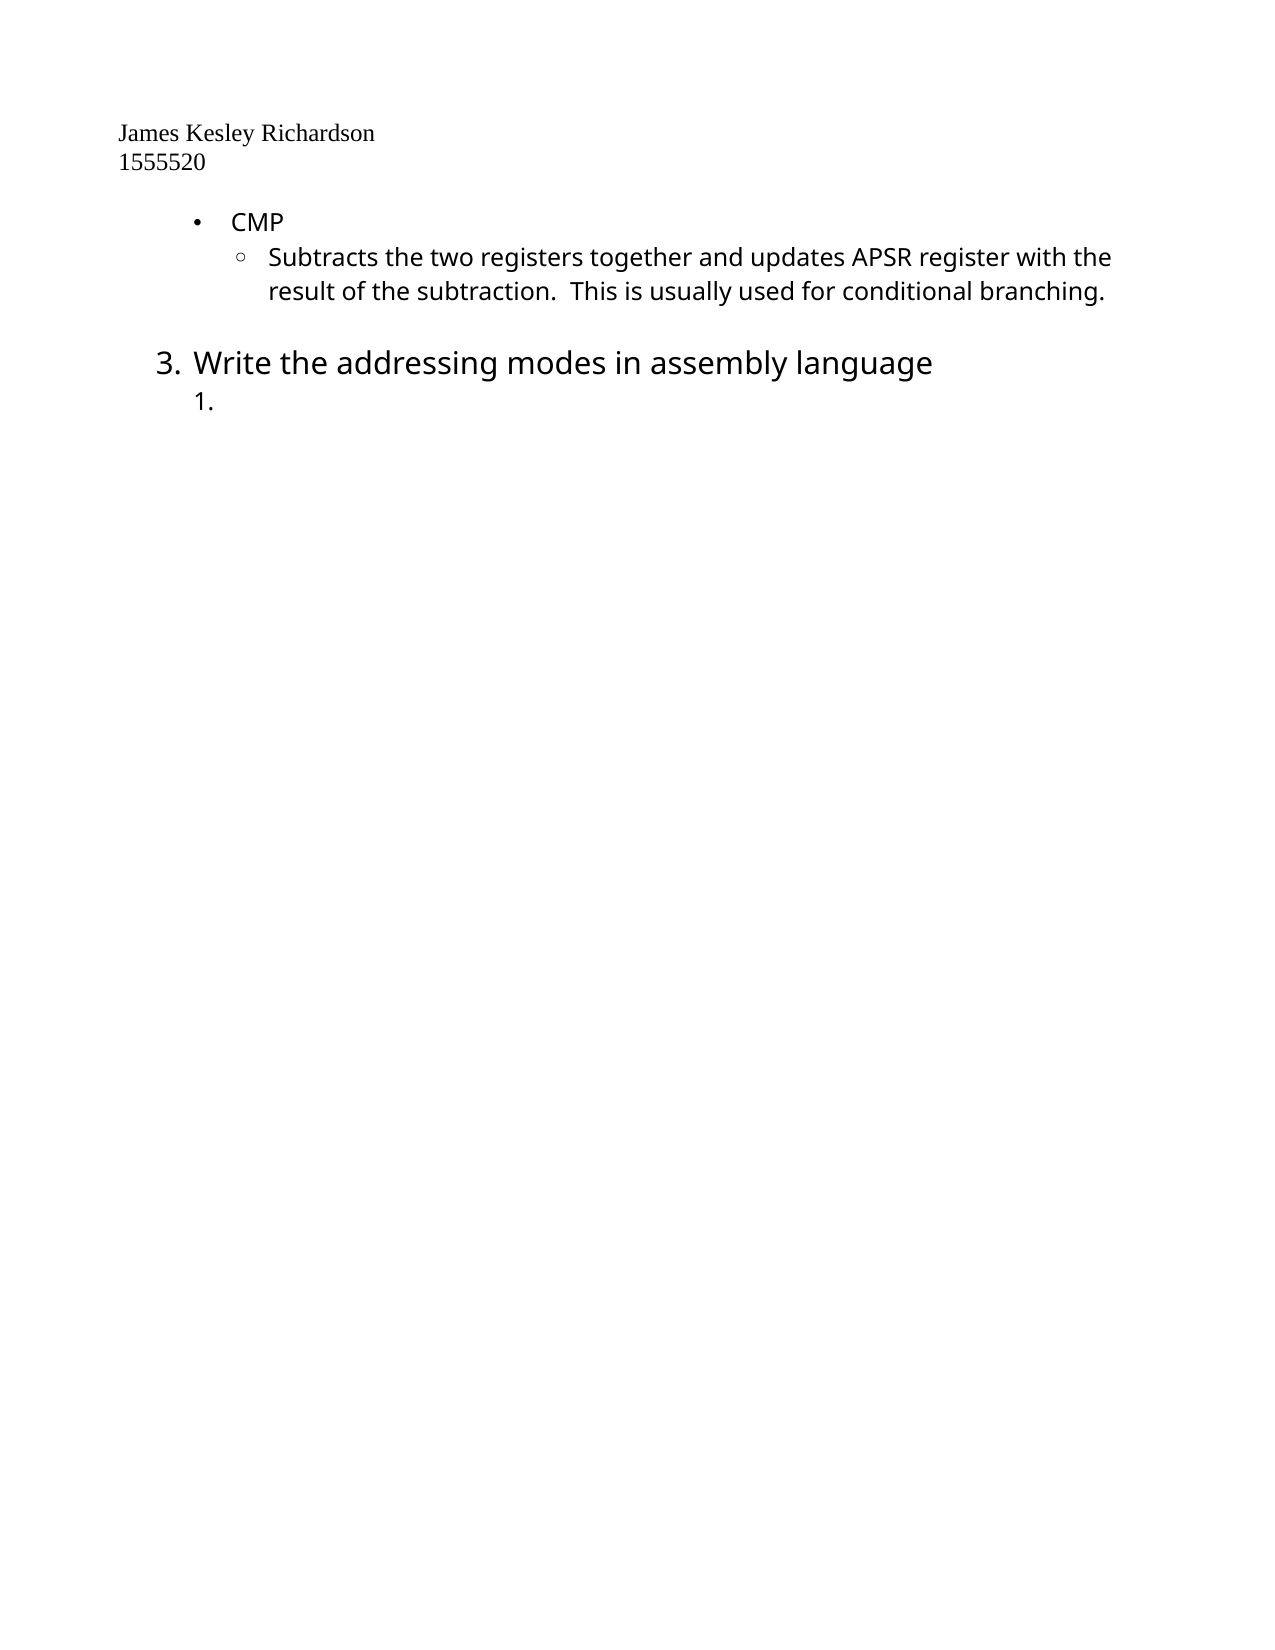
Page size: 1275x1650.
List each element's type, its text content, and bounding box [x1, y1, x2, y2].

list CMP [193, 205, 1157, 239]
list Write the addressing modes in assembly language [156, 341, 1157, 384]
list Subtracts the two registers together and updates APSR register with the result of the subtraction. This is usually used for conditional branching. [231, 239, 1157, 307]
